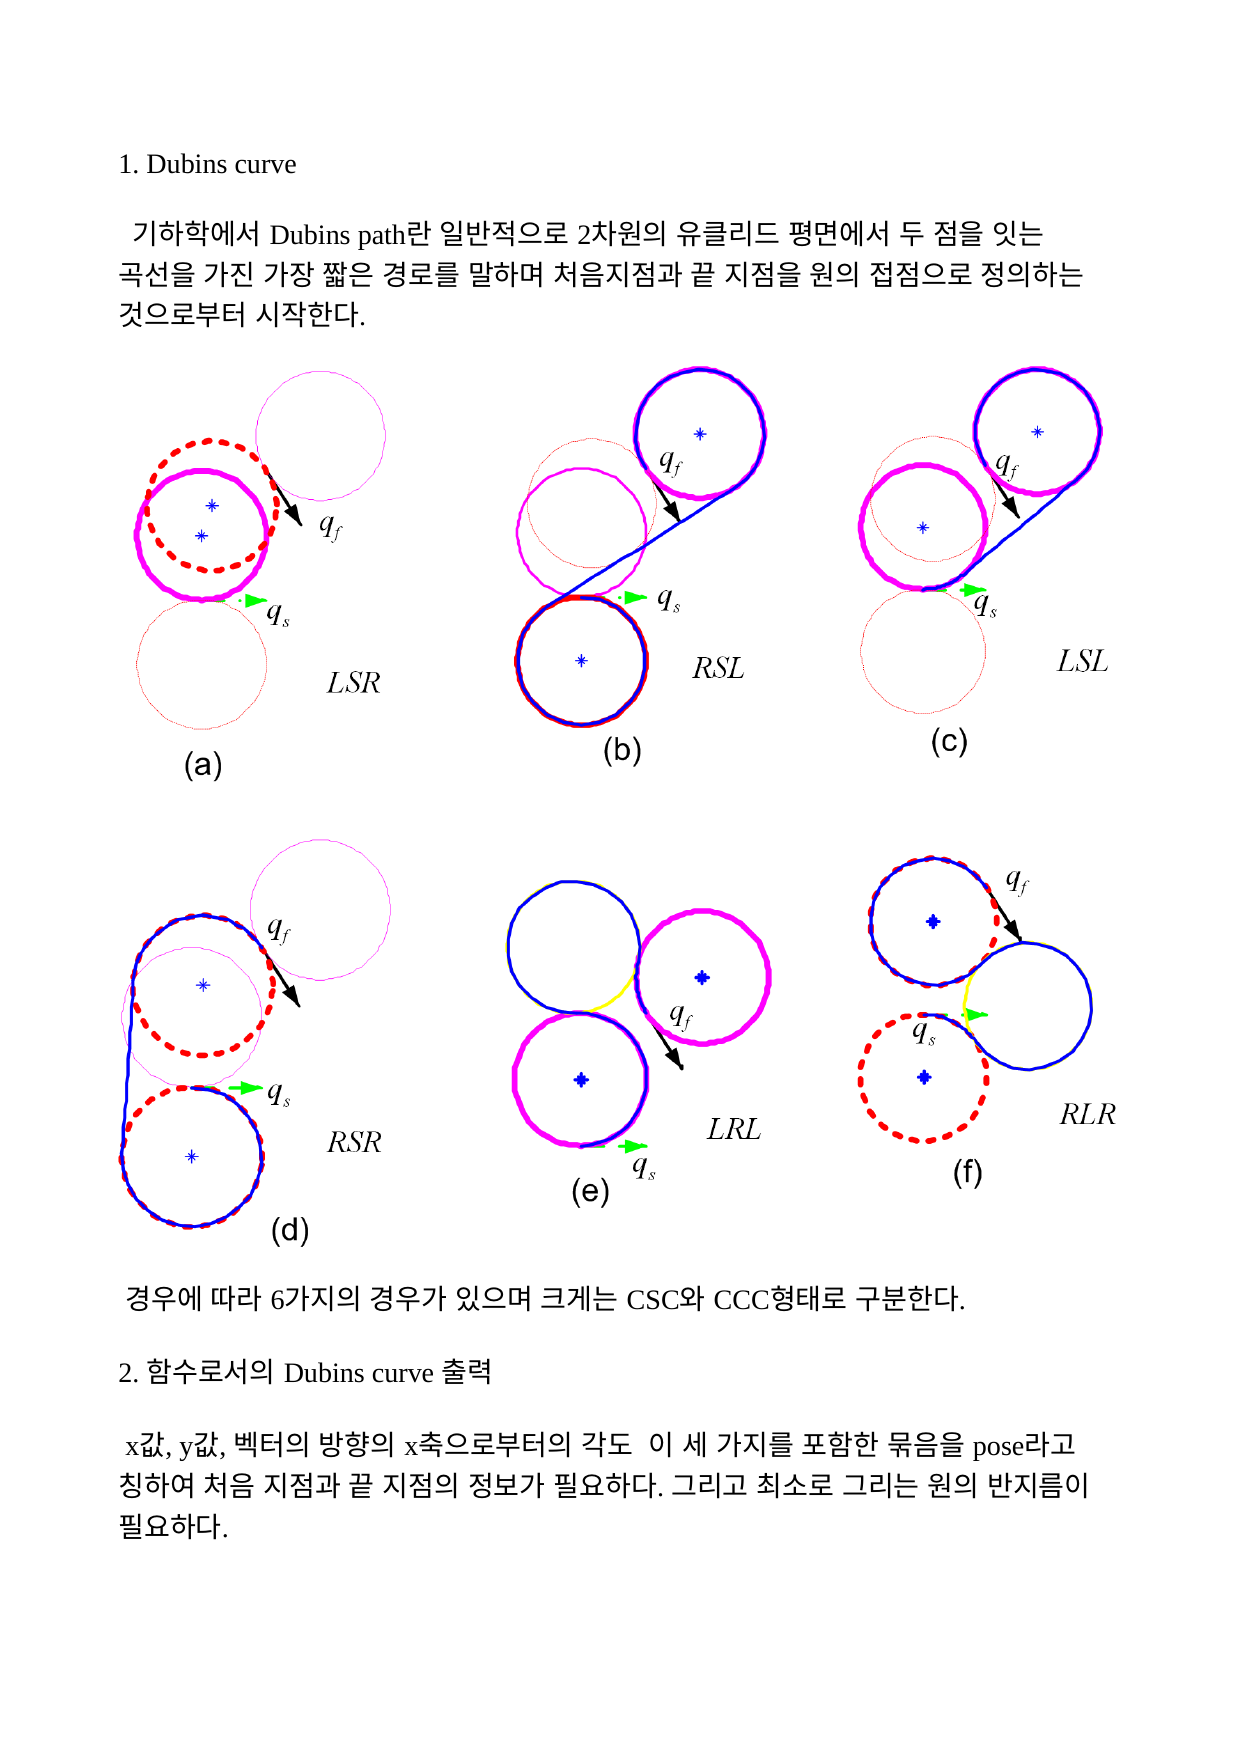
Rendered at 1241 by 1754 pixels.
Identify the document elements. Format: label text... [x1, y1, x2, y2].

text x값, y값, 벡터의 방향의 x축으로부터의 각도 이 세 가지를 포함한 묶음을 pose라고 칭하여 처음 지점과 끝 지점의 정보가 필요하다. 그리고 최소로 그리는 원의 반지름이 필요하다. [118, 1423, 1122, 1545]
text 기하학에서 Dubins path란 일반적으로 2차원의 유클리드 평면에서 두 점을 잇는 곡선을 가진 가장 짧은 경로를 말하며 처음지점과 끝 지점을 원의 접점으로 정의하는 것으로부터 시작한다. [118, 212, 1122, 334]
text 1. Dubins curve [118, 147, 1122, 179]
text 2. 함수로서의 Dubins curve 출력 [118, 1350, 1122, 1391]
text 경우에 따라 6가지의 경우가 있으며 크게는 CSC와 CCC형태로 구분한다. [118, 1277, 1122, 1318]
